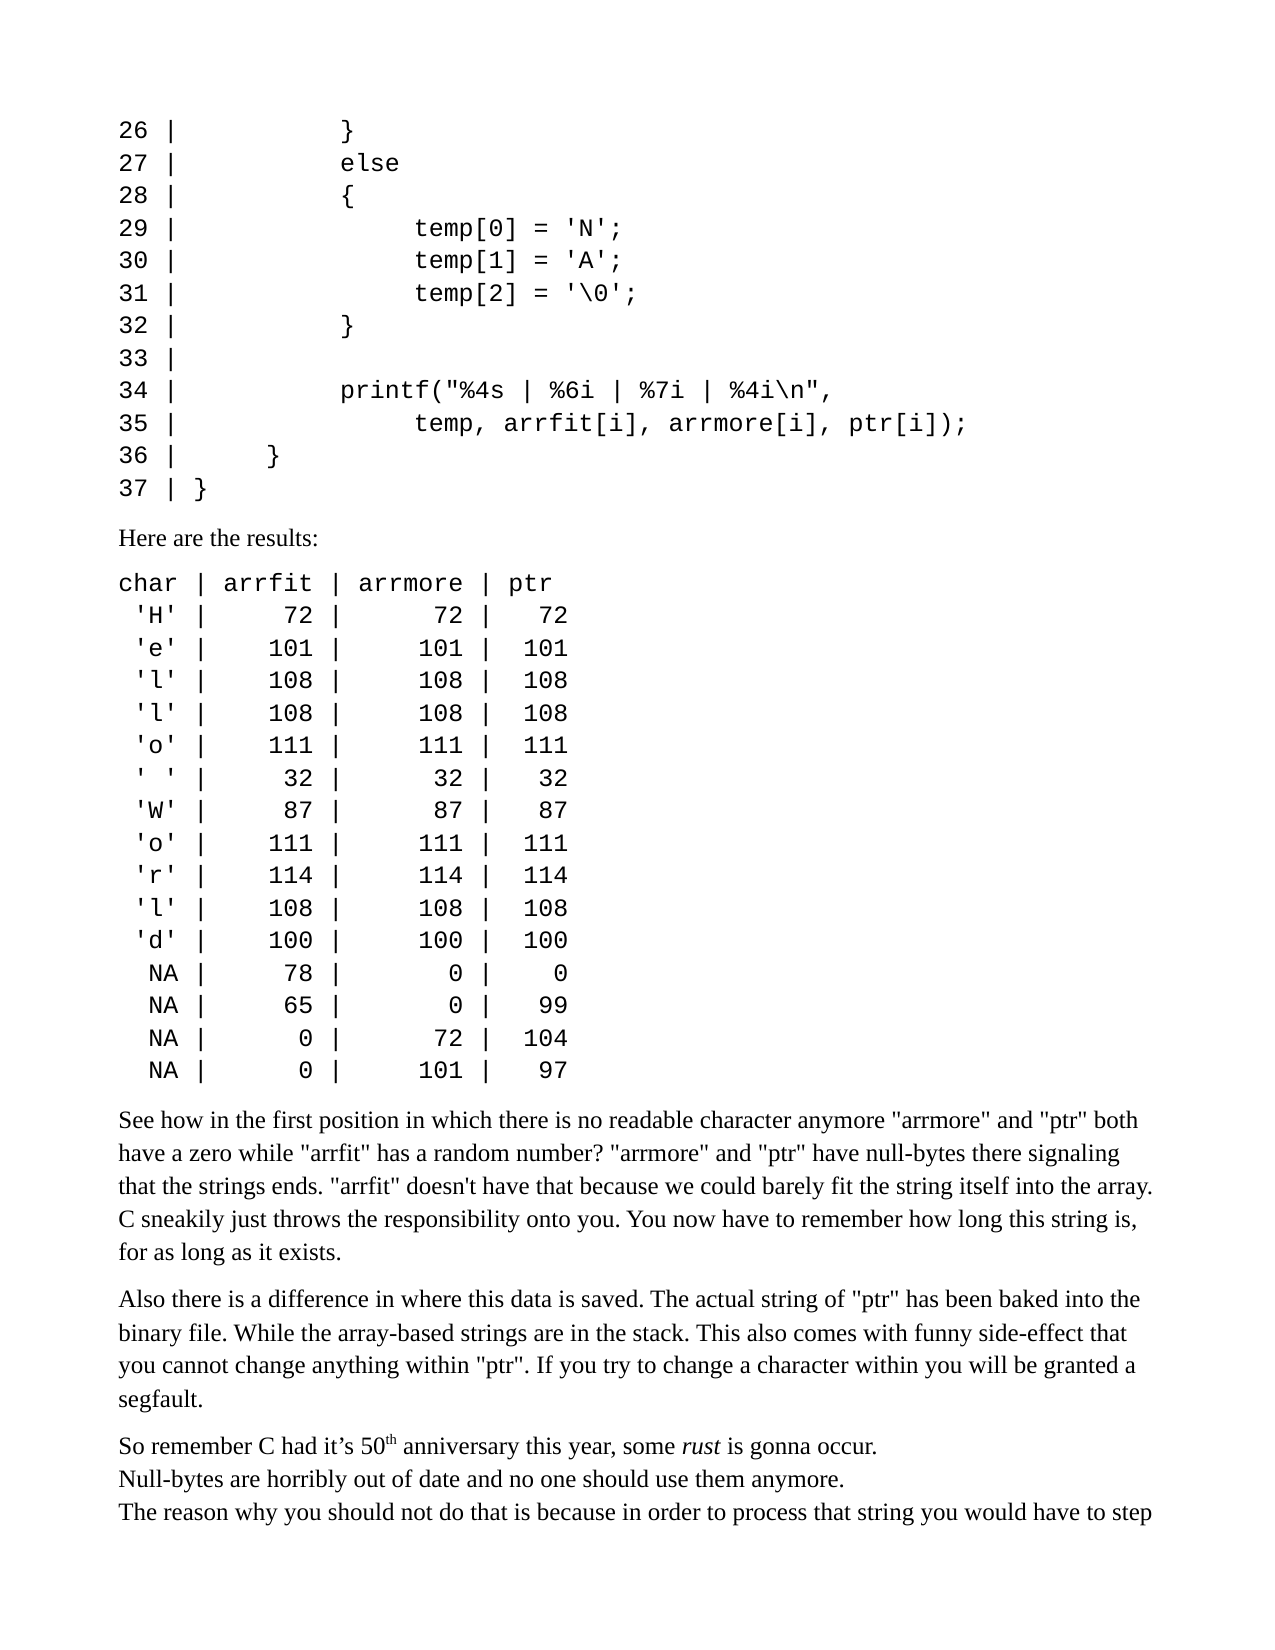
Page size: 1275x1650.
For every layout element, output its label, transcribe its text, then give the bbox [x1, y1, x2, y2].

text Here are the results: [118, 523, 1157, 551]
text Also there is a difference in where this data is saved. The actual string of "ptr" has been baked into the binary file. While the array-based strings are in the stack. This also comes with funny side-effect that you cannot change anything within "ptr". If you try to change a character within you will be granted a segfault. [118, 1284, 1157, 1412]
text char | arrfit | arrmore | ptr 'H' | 72 | 72 | 72 'e' | 101 | 101 | 101 'l' | 108 | 108 | 108 'l' | 108 | 108 | 108 'o' | 111 | 111 | 111 ' ' | 32 | 32 | 32 'W' | 87 | 87 | 87 'o' | 111 | 111 | 111 'r' | 114 | 114 | 114 'l' | 108 | 108 | 108 'd' | 100 | 100 | 100 NA | 78 | 0 | 0 NA | 65 | 0 | 99 NA | 0 | 72 | 104 NA | 0 | 101 | 97 [118, 570, 1157, 1086]
text 26 | } 27 | else 28 | { 29 | temp[0] = 'N'; 30 | temp[1] = 'A'; 31 | temp[2] = '\0'; 32 | } 33 | 34 | printf("%4s | %6i | %7i | %4i\n", 35 | temp, arrfit[i], arrmore[i], ptr[i]); 36 | } 37 | } [118, 118, 1157, 504]
text See how in the first position in which there is no readable character anymore "arrmore" and "ptr" both have a zero while "arrfit" has a random number? "arrmore" and "ptr" have null-bytes there signaling that the strings ends. "arrfit" doesn't have that because we could barely fit the string itself into the array. C sneakily just throws the responsibility onto you. You now have to remember how long this string is, for as long as it exists. [118, 1105, 1157, 1266]
text So remember C had it’s 50th anniversary this year, some rust is gonna occur. Null-bytes are horribly out of date and no one should use them anymore. The reason why you should not do that is because in order to process that string you would have to step [118, 1431, 1157, 1526]
